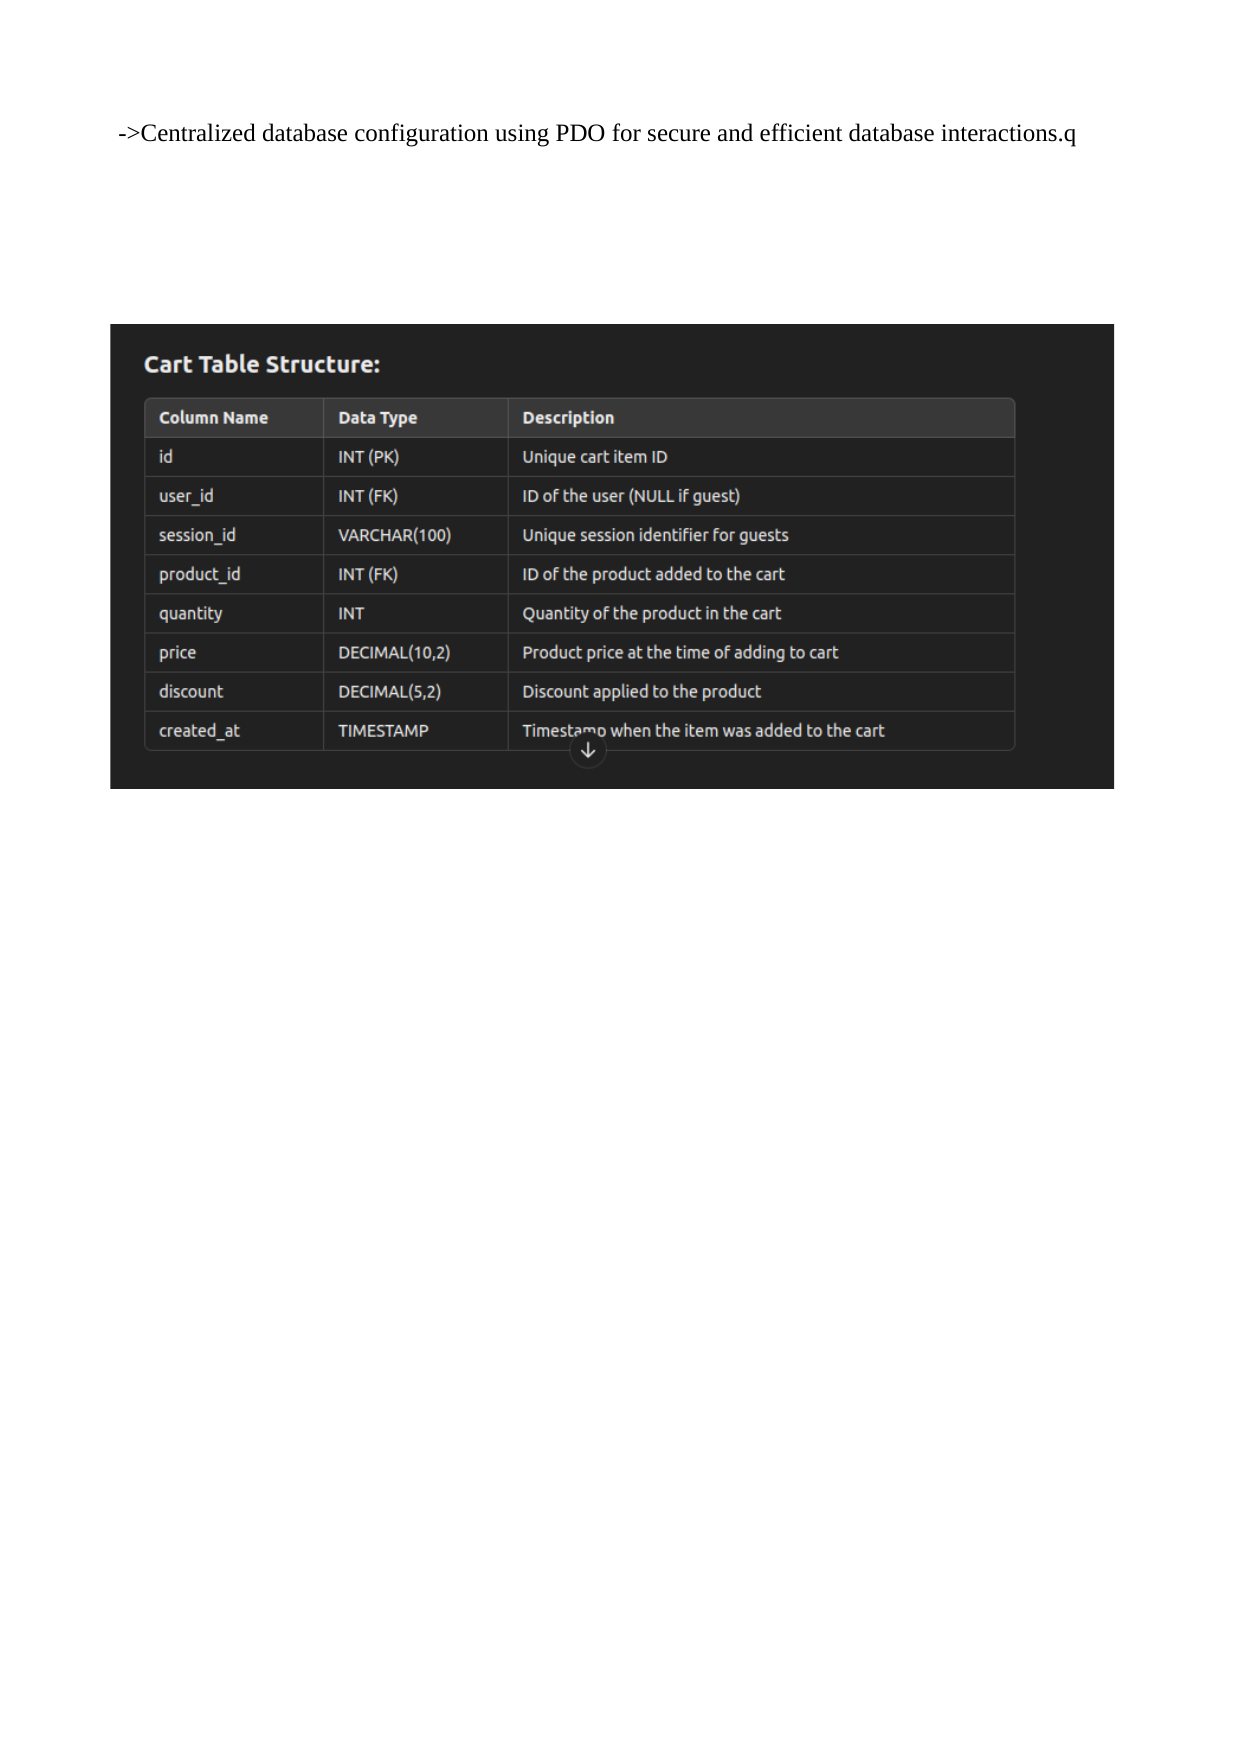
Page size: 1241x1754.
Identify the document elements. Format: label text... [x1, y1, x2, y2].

text ->Centralized database configuration using PDO for secure and efficient database interactions.q [118, 118, 1122, 147]
picture [110, 324, 1115, 789]
